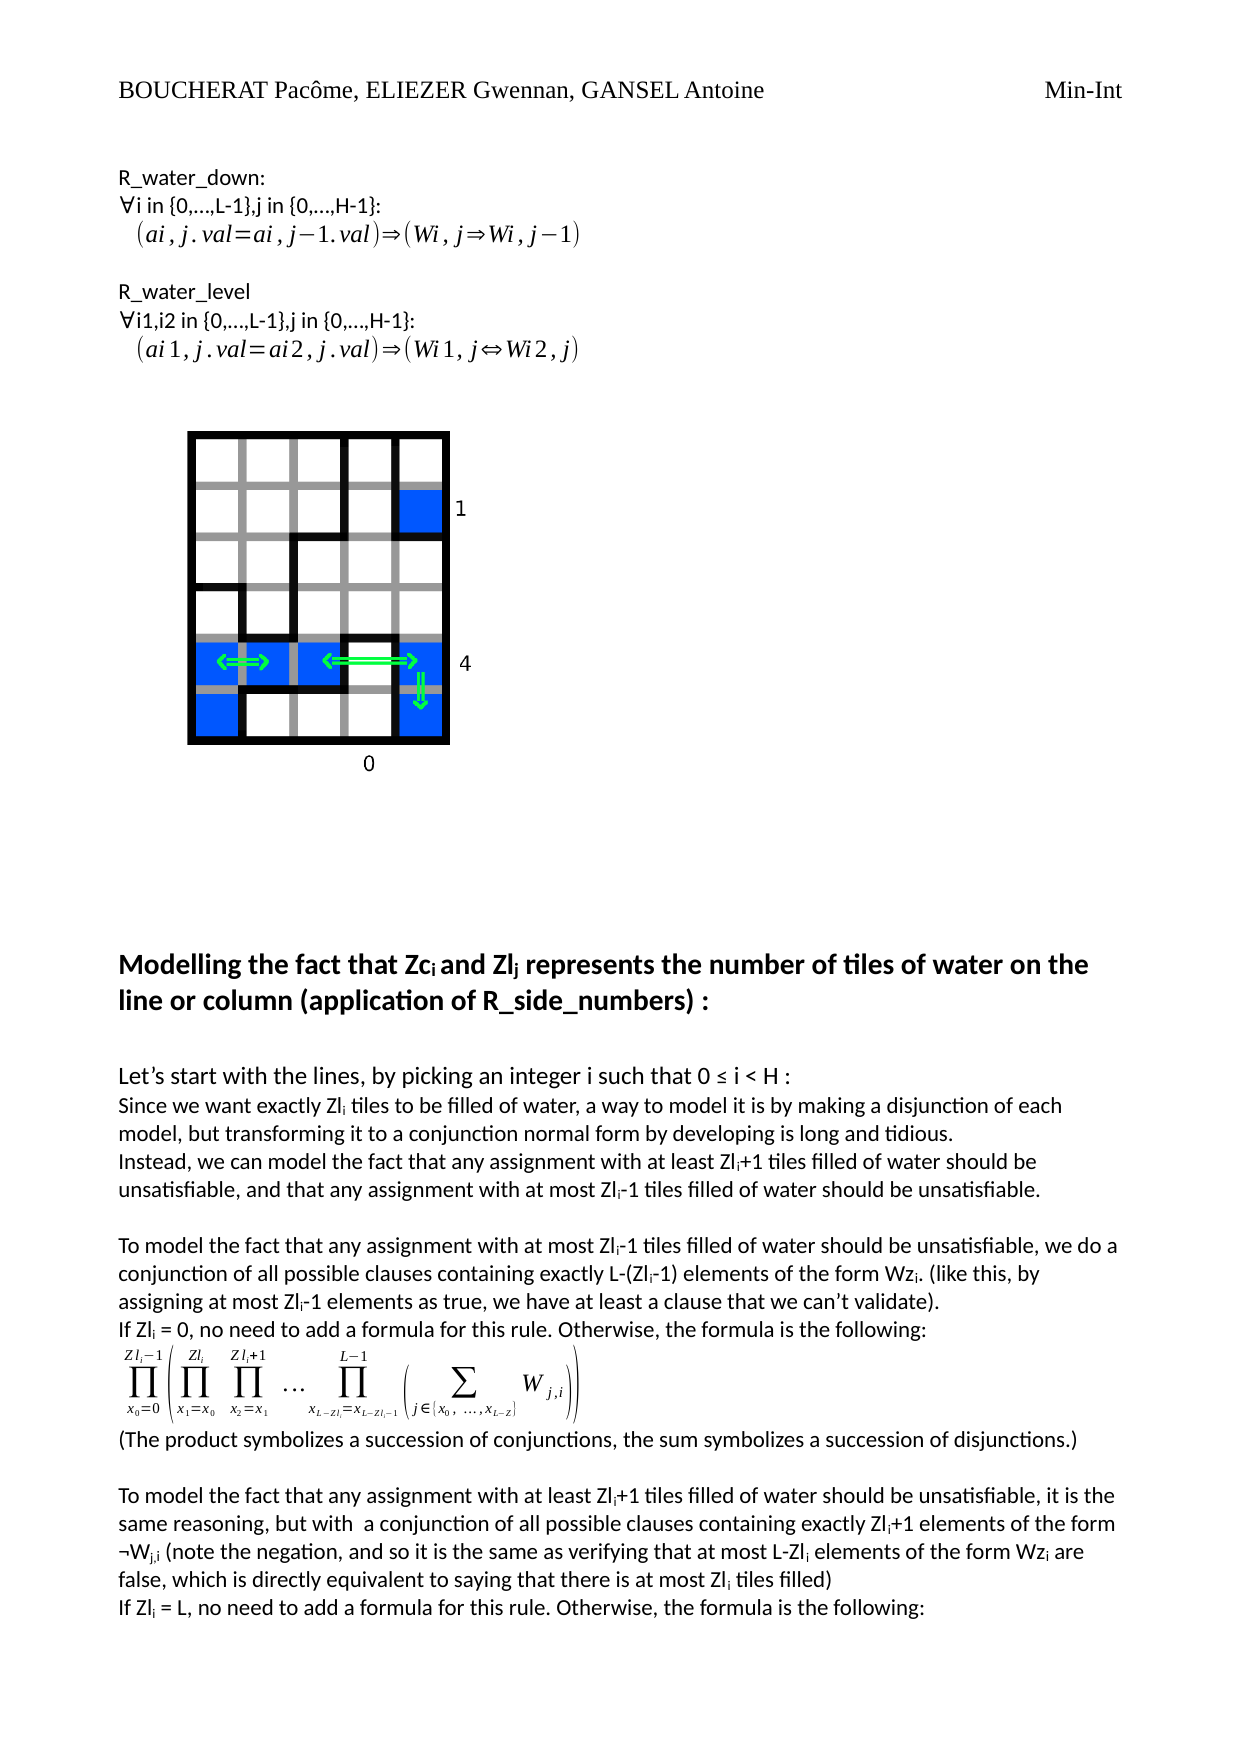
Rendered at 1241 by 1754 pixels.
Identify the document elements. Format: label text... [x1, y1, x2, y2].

text Instead, we can model the fact that any assignment with at least Zli+1 tiles filled of water should be unsatisfiable, and that any assignment with at most Zli-1 tiles filled of water should be unsatisfiable. [118, 1147, 1122, 1203]
text Let’s start with the lines, by picking an integer i such that 0 ≤ i < H : [118, 1060, 1122, 1091]
picture [126, 420, 529, 781]
text R_water_level [118, 277, 1122, 306]
text (The product symbolizes a succession of conjunctions, the sum symbolizes a succession of disjunctions.) [118, 1425, 1122, 1453]
subtitle Modelling the fact that Zci and Zlj represents the number of tiles of water on the line or column (application of R_side_numbers) : [118, 946, 1122, 1017]
text ∀i1,i2 in {0,…,L-1},j in {0,…,H-1}: [118, 306, 1122, 334]
text To model the fact that any assignment with at most Zli-1 tiles filled of water should be unsatisfiable, we do a conjunction of all possible clauses containing exactly L-(Zli-1) elements of the form Wzi. (like this, by assigning at most Zli-1 elements as true, we have at least a clause that we can’t validate). [118, 1231, 1122, 1315]
text If Zli = L, no need to add a formula for this rule. Otherwise, the formula is the following: [118, 1593, 1122, 1622]
text ∀i in {0,…,L-1},j in {0,…,H-1}: [118, 191, 1122, 219]
text R_water_down: [118, 163, 1122, 191]
text Since we want exactly Zli tiles to be filled of water, a way to model it is by making a disjunction of each model, but transforming it to a conjunction normal form by developing is long and tidious. [118, 1091, 1122, 1147]
text If Zli = 0, no need to add a formula for this rule. Otherwise, the formula is the following: [118, 1315, 1122, 1343]
text To model the fact that any assignment with at least Zli+1 tiles filled of water should be unsatisfiable, it is the same reasoning, but with a conjunction of all possible clauses containing exactly Zli+1 elements of the form ¬Wj,i (note the negation, and so it is the same as verifying that at most L-Zli elements of the form Wzi are false, which is directly equivalent to saying that there is at most Zli tiles filled) [118, 1481, 1122, 1593]
